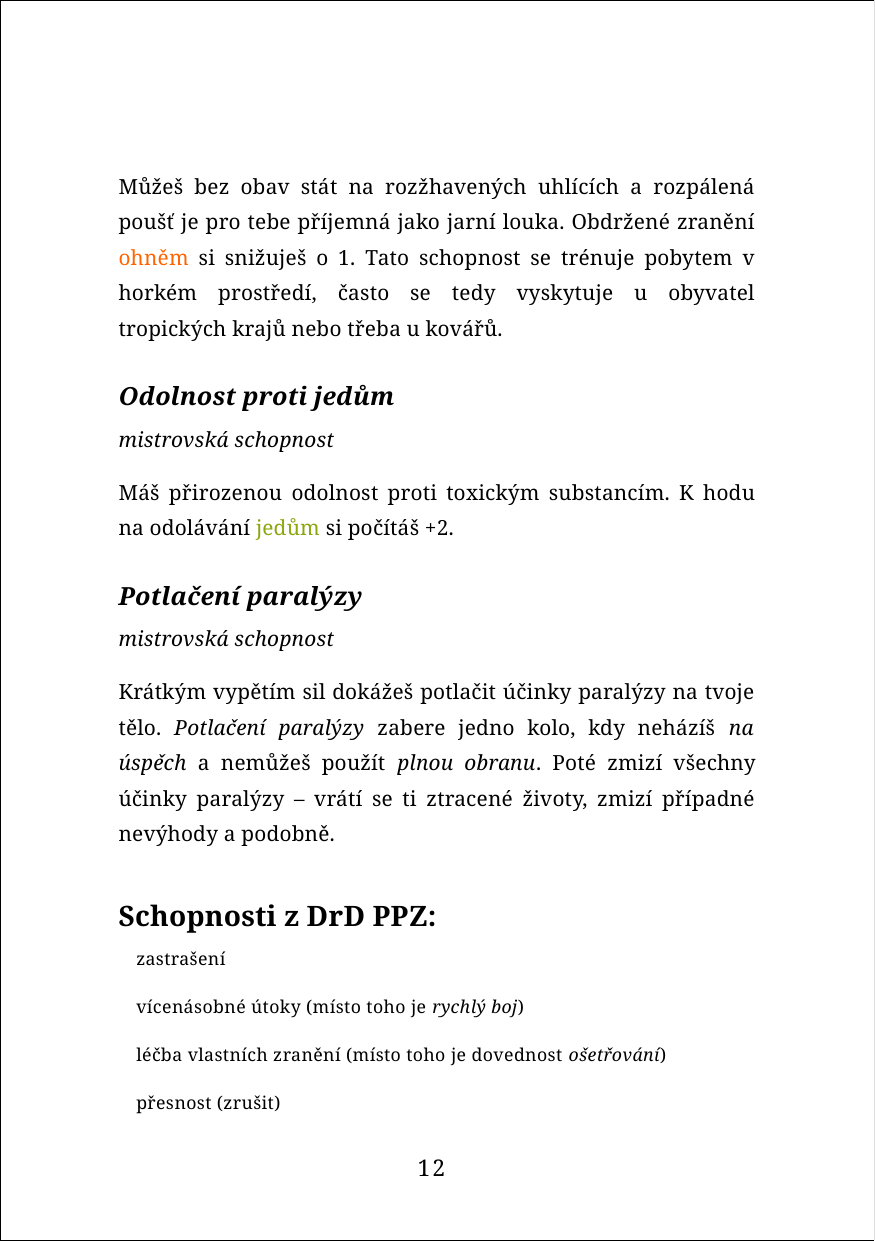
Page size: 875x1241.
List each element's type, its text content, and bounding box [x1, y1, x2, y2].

subtitle Schopnosti z DrD PPZ: [118, 896, 756, 935]
text vícenásobné útoky (místo toho je rychlý boj) [136, 994, 756, 1019]
text Můžeš bez obav stát na rozžhavených uhlících a rozpálená poušť je pro tebe příjemná jako jarní louka. Obdržené zranění ohněm si snižuješ o 1. Tato schopnost se trénuje pobytem v horkém prostředí, často se tedy vyskytuje u obyvatel tropických krajů nebo třeba u kovářů. [118, 172, 756, 342]
text zastrašení [136, 947, 756, 971]
text mistrovská schopnost [118, 425, 756, 453]
text přesnost (zrušit) [136, 1090, 756, 1114]
text mistrovská schopnost [118, 624, 756, 653]
subtitle Odolnost proti jedům [118, 379, 756, 413]
text léčba vlastních zranění (místo toho je dovednost ošetřování) [136, 1042, 756, 1067]
text Krátkým vypětím sil dokážeš potlačit účinky paralýzy na tvoje tělo. Potlačení paralýzy zabere jedno kolo, kdy neházíš na úspěch a nemůžeš použít plnou obranu. Poté zmizí všechny účinky paralýzy – vrátí se ti ztracené životy, zmizí případné nevýhody a podobně. [118, 677, 756, 848]
text Máš přirozenou odolnost proti toxickým substancím. K hodu na odolávání jedům si počítáš +2. [118, 478, 756, 542]
subtitle Potlačení paralýzy [118, 578, 756, 612]
